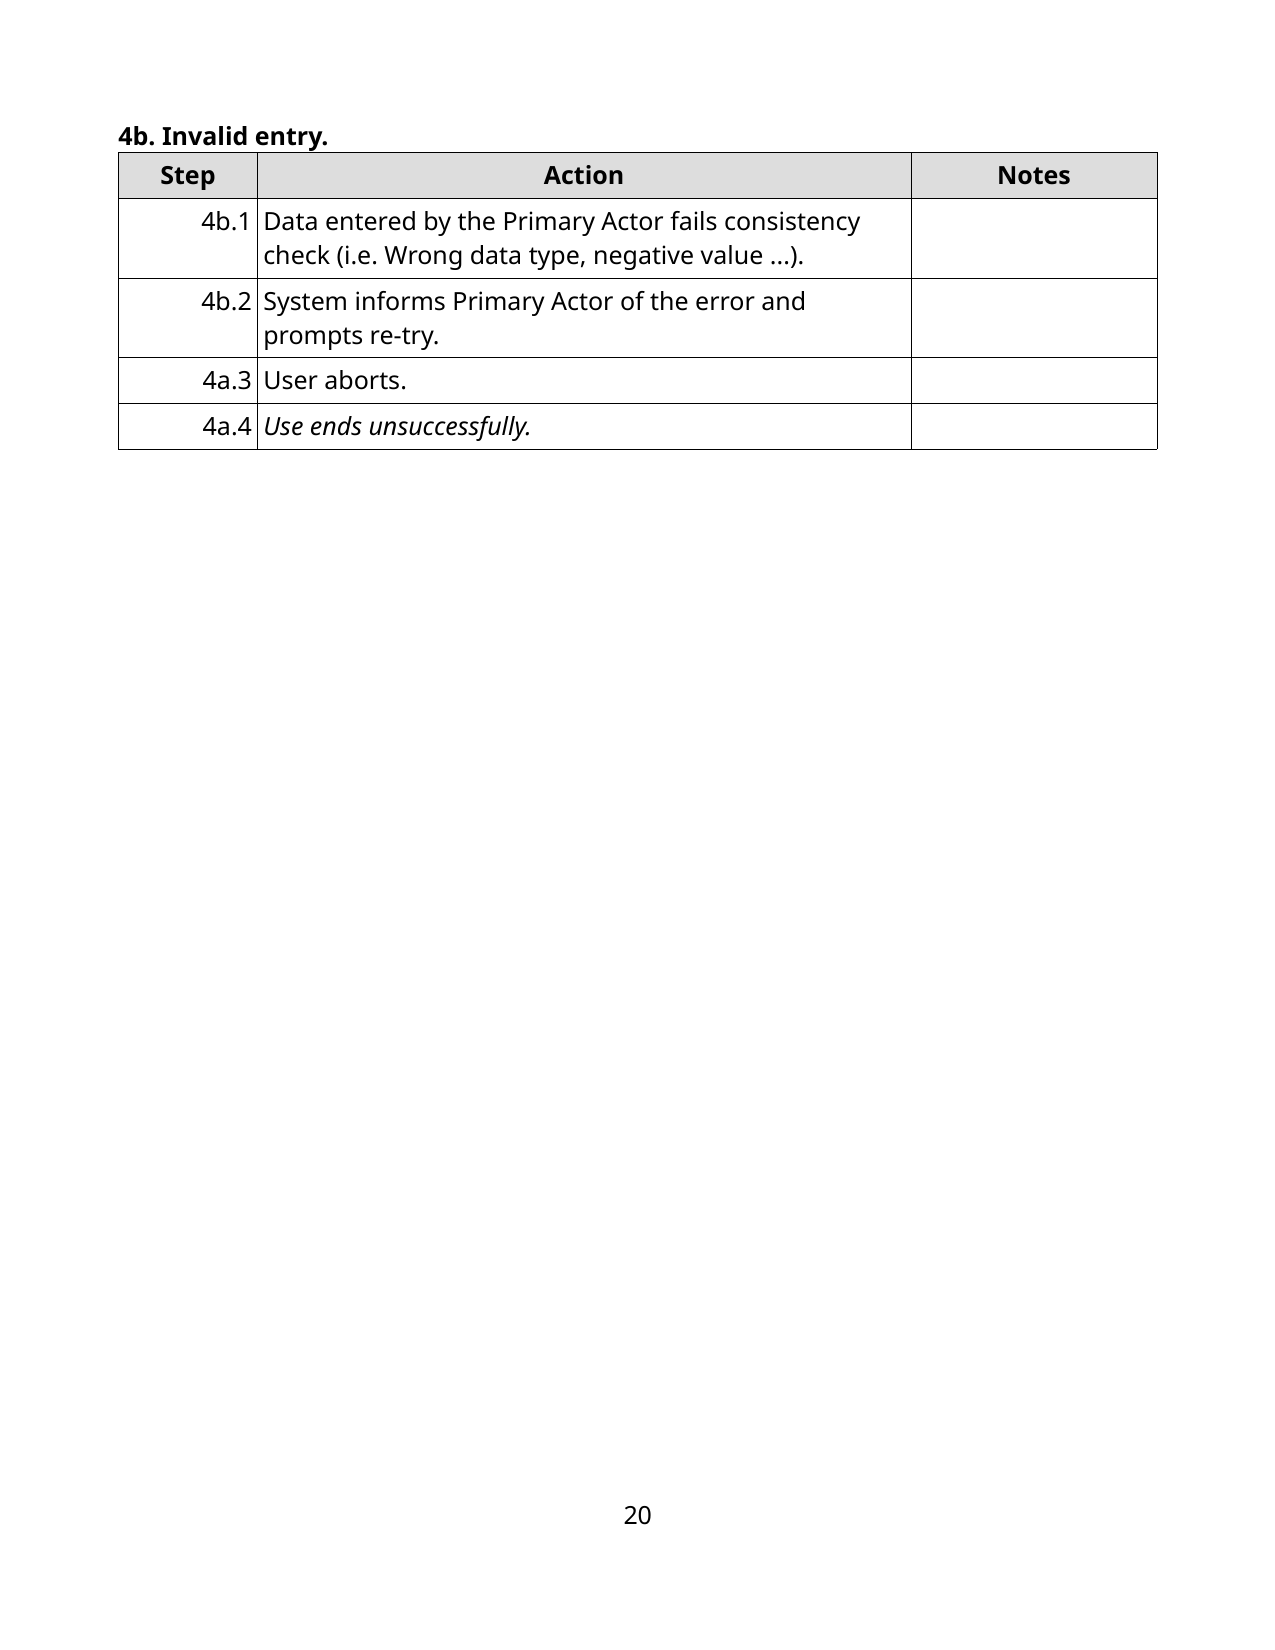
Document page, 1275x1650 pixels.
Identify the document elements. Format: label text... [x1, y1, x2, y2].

table_cell System informs Primary Actor of the error and prompts re-try. [258, 279, 911, 357]
table_header Action [258, 153, 911, 198]
table_cell 4a.3 [119, 358, 257, 403]
table_cell Use ends unsuccessfully. [258, 404, 911, 448]
table_cell [912, 358, 1157, 403]
table_cell [912, 404, 1157, 448]
table_cell [912, 199, 1157, 277]
table_cell 4b.2 [119, 279, 257, 357]
table_cell 4b.1 [119, 199, 257, 277]
table_header Step [119, 153, 257, 198]
table_cell [912, 279, 1157, 357]
table_cell User aborts. [258, 358, 911, 403]
table_cell 4a.4 [119, 404, 257, 448]
text 4b. Invalid entry. [118, 118, 1157, 152]
table_header Notes [912, 153, 1157, 198]
table_cell Data entered by the Primary Actor fails consistency check (i.e. Wrong data type, negative value ...). [258, 199, 911, 277]
